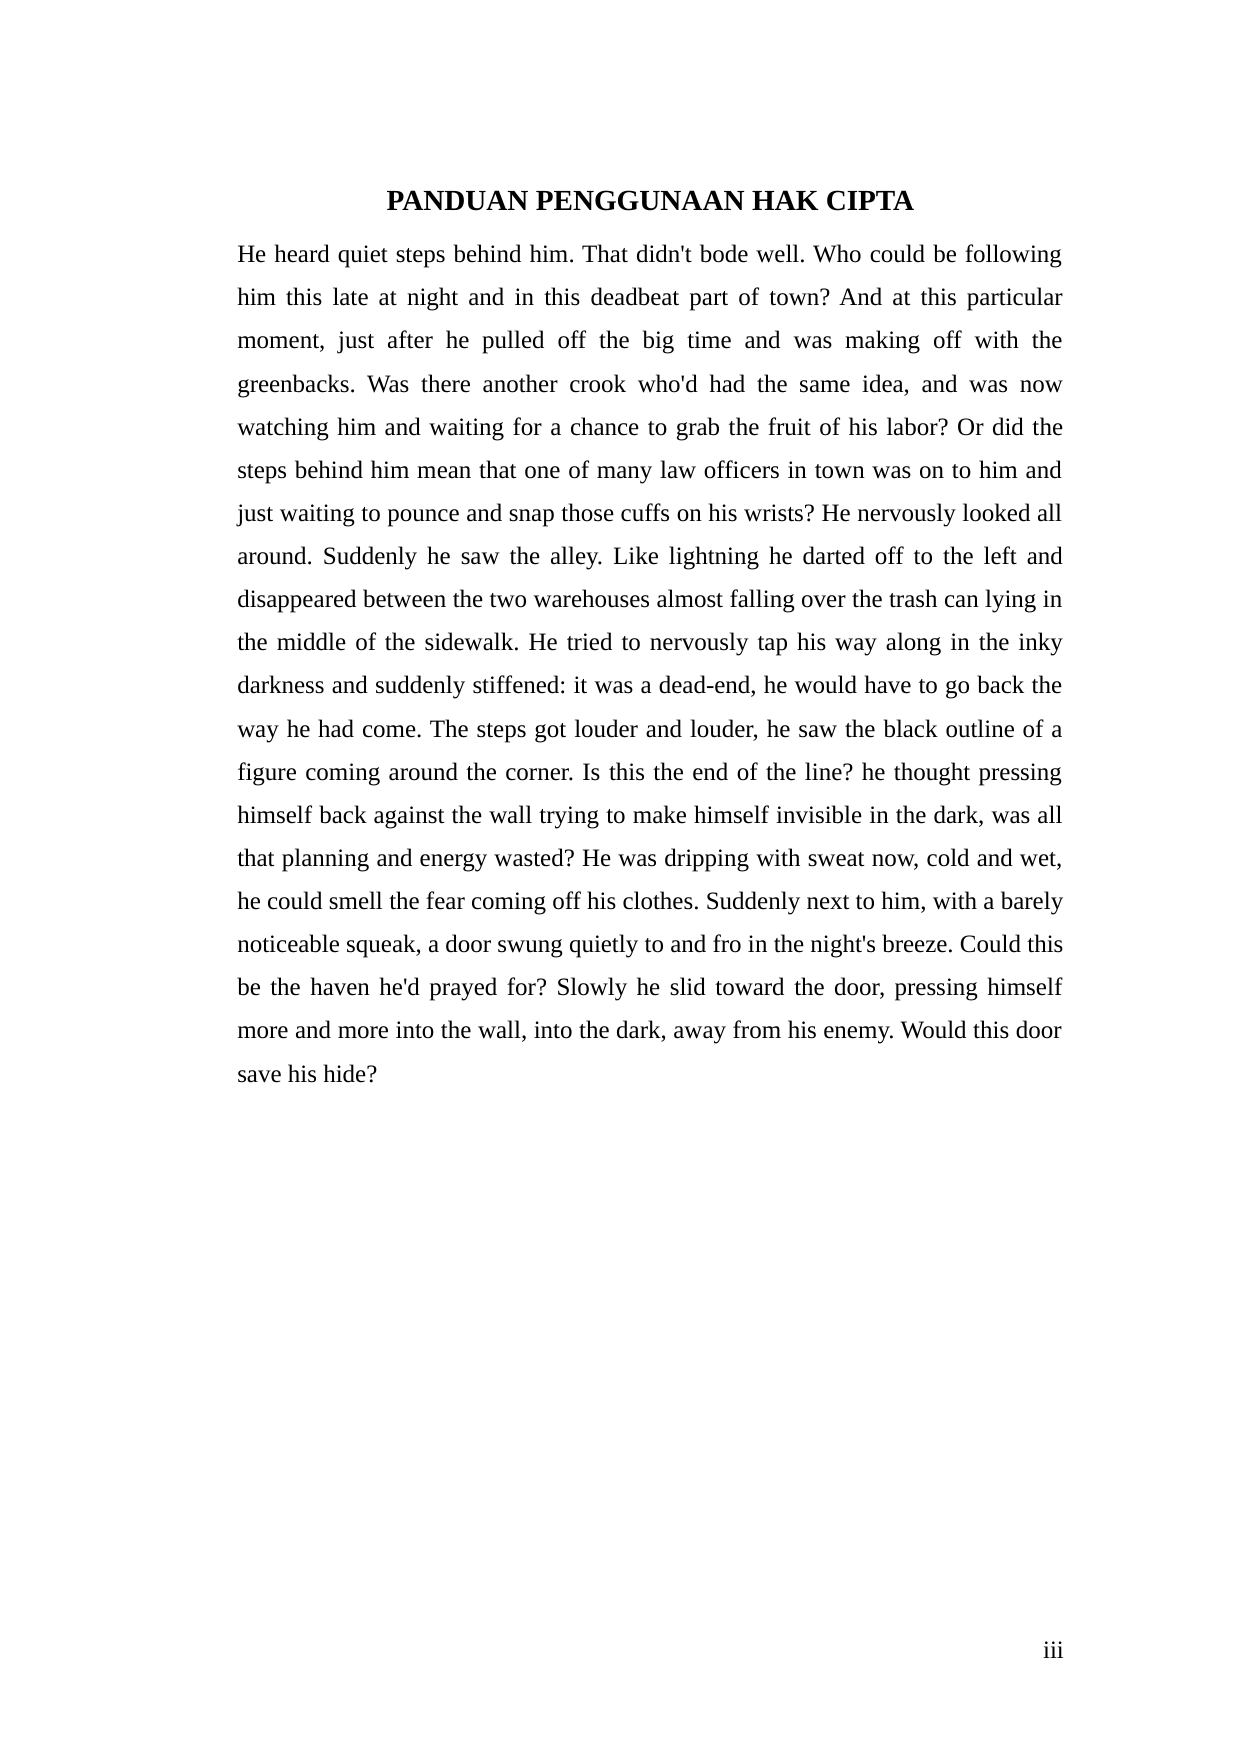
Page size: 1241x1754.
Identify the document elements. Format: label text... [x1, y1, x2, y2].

subtitle Panduan Penggunaan Hak Cipta [237, 183, 1063, 217]
text He heard quiet steps behind him. That didn't bode well. Who could be following him this late at night and in this deadbeat part of town? And at this particular moment, just after he pulled off the big time and was making off with the greenbacks. Was there another crook who'd had the same idea, and was now watching him and waiting for a chance to grab the fruit of his labor? Or did the steps behind him mean that one of many law officers in town was on to him and just waiting to pounce and snap those cuffs on his wrists? He nervously looked all around. Suddenly he saw the alley. Like lightning he darted off to the left and disappeared between the two warehouses almost falling over the trash can lying in the middle of the sidewalk. He tried to nervously tap his way along in the inky darkness and suddenly stiffened: it was a dead-end, he would have to go back the way he had come. The steps got louder and louder, he saw the black outline of a figure coming around the corner. Is this the end of the line? he thought pressing himself back against the wall trying to make himself invisible in the dark, was all that planning and energy wasted? He was dripping with sweat now, cold and wet, he could smell the fear coming off his clothes. Suddenly next to him, with a barely noticeable squeak, a door swung quietly to and fro in the night's breeze. Could this be the haven he'd prayed for? Slowly he slid toward the door, pressing himself more and more into the wall, into the dark, away from his enemy. Would this door save his hide? [237, 239, 1063, 1087]
